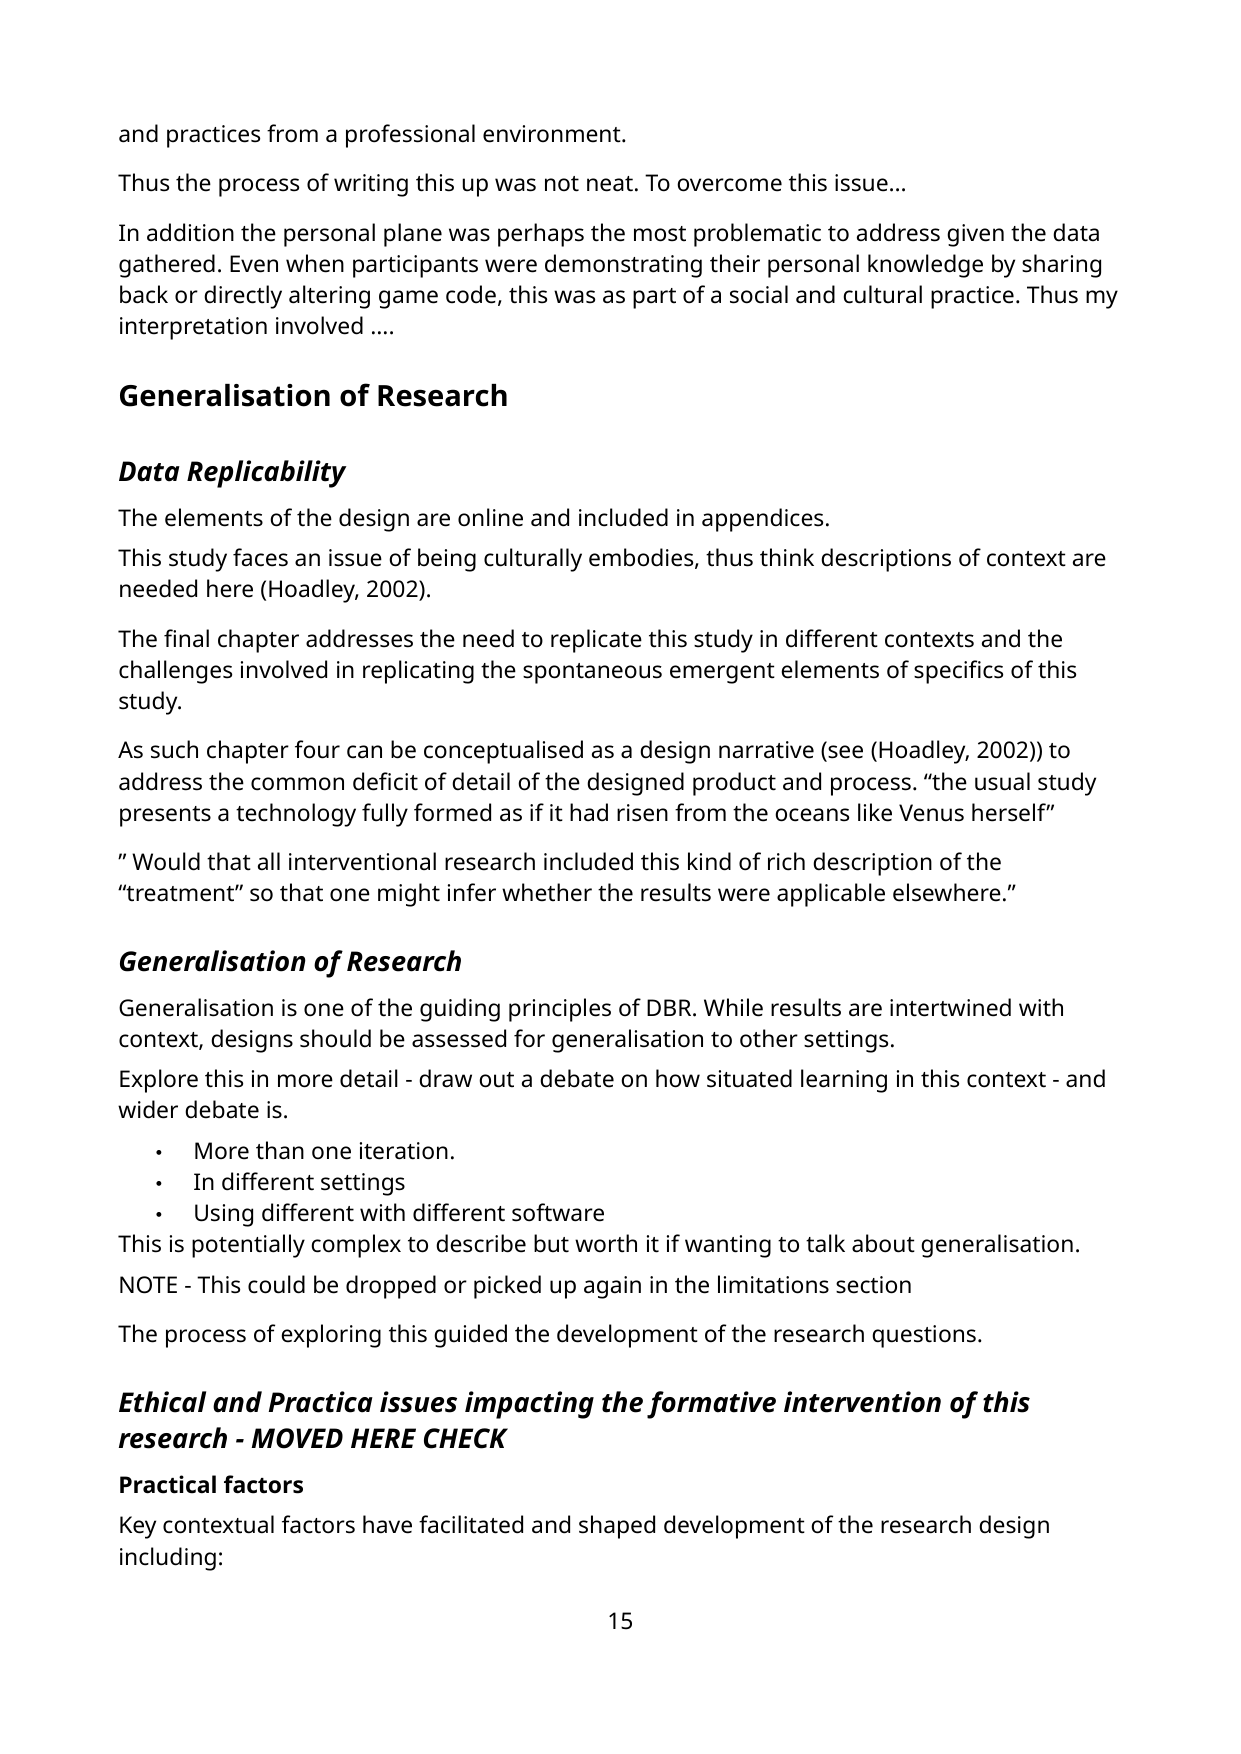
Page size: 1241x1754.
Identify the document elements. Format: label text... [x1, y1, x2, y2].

text Thus the process of writing this up was not neat. To overcome this issue… [118, 167, 1122, 198]
text Generalisation is one of the guiding principles of DBR. While results are intertwined with context, designs should be assessed for generalisation to other settings. [118, 992, 1122, 1054]
subtitle Ethical and Practica issues impacting the formative intervention of this research - MOVED HERE CHECK [118, 1383, 1122, 1457]
text This study faces an issue of being culturally embodies, thus think descriptions of context are needed here (Hoadley, 2002). [118, 542, 1122, 605]
text This is potentially complex to describe but worth it if wanting to talk about generalisation. [118, 1228, 1122, 1260]
list Using different with different software [156, 1197, 1122, 1228]
list More than one iteration. [156, 1135, 1122, 1166]
text ” Would that all interventional research included this kind of rich description of the “treatment” so that one might infer whether the results were applicable elsewhere.” [118, 846, 1122, 908]
text The process of exploring this guided the development of the research questions. [118, 1318, 1122, 1349]
text NOTE - This could be dropped or picked up again in the limitations section [118, 1269, 1122, 1300]
text The elements of the design are online and included in appendices. [118, 502, 1122, 533]
text As such chapter four can be conceptualised as a design narrative (see (Hoadley, 2002)) to address the common deficit of detail of the designed product and process. “the usual study presents a technology fully formed as if it had risen from the oceans like Venus herself” [118, 734, 1122, 828]
text and practices from a professional environment. [118, 118, 1122, 149]
text Practical factors [118, 1469, 1122, 1501]
text The final chapter addresses the need to replicate this study in different contexts and the challenges involved in replicating the spontaneous emergent elements of specifics of this study. [118, 623, 1122, 716]
text Explore this in more detail - draw out a debate on how situated learning in this context - and wider debate is. [118, 1063, 1122, 1126]
subtitle Data Replicability [118, 453, 1122, 489]
subtitle Generalisation of Research [118, 375, 1122, 415]
list In different settings [156, 1166, 1122, 1197]
subtitle Generalisation of Research [118, 942, 1122, 979]
text In addition the personal plane was perhaps the most problematic to address given the data gathered. Even when participants were demonstrating their personal knowledge by sharing back or directly altering game code, this was as part of a social and cultural practice. Thus my interpretation involved …. [118, 216, 1122, 341]
text Key contextual factors have facilitated and shaped development of the research design including: [118, 1509, 1122, 1572]
